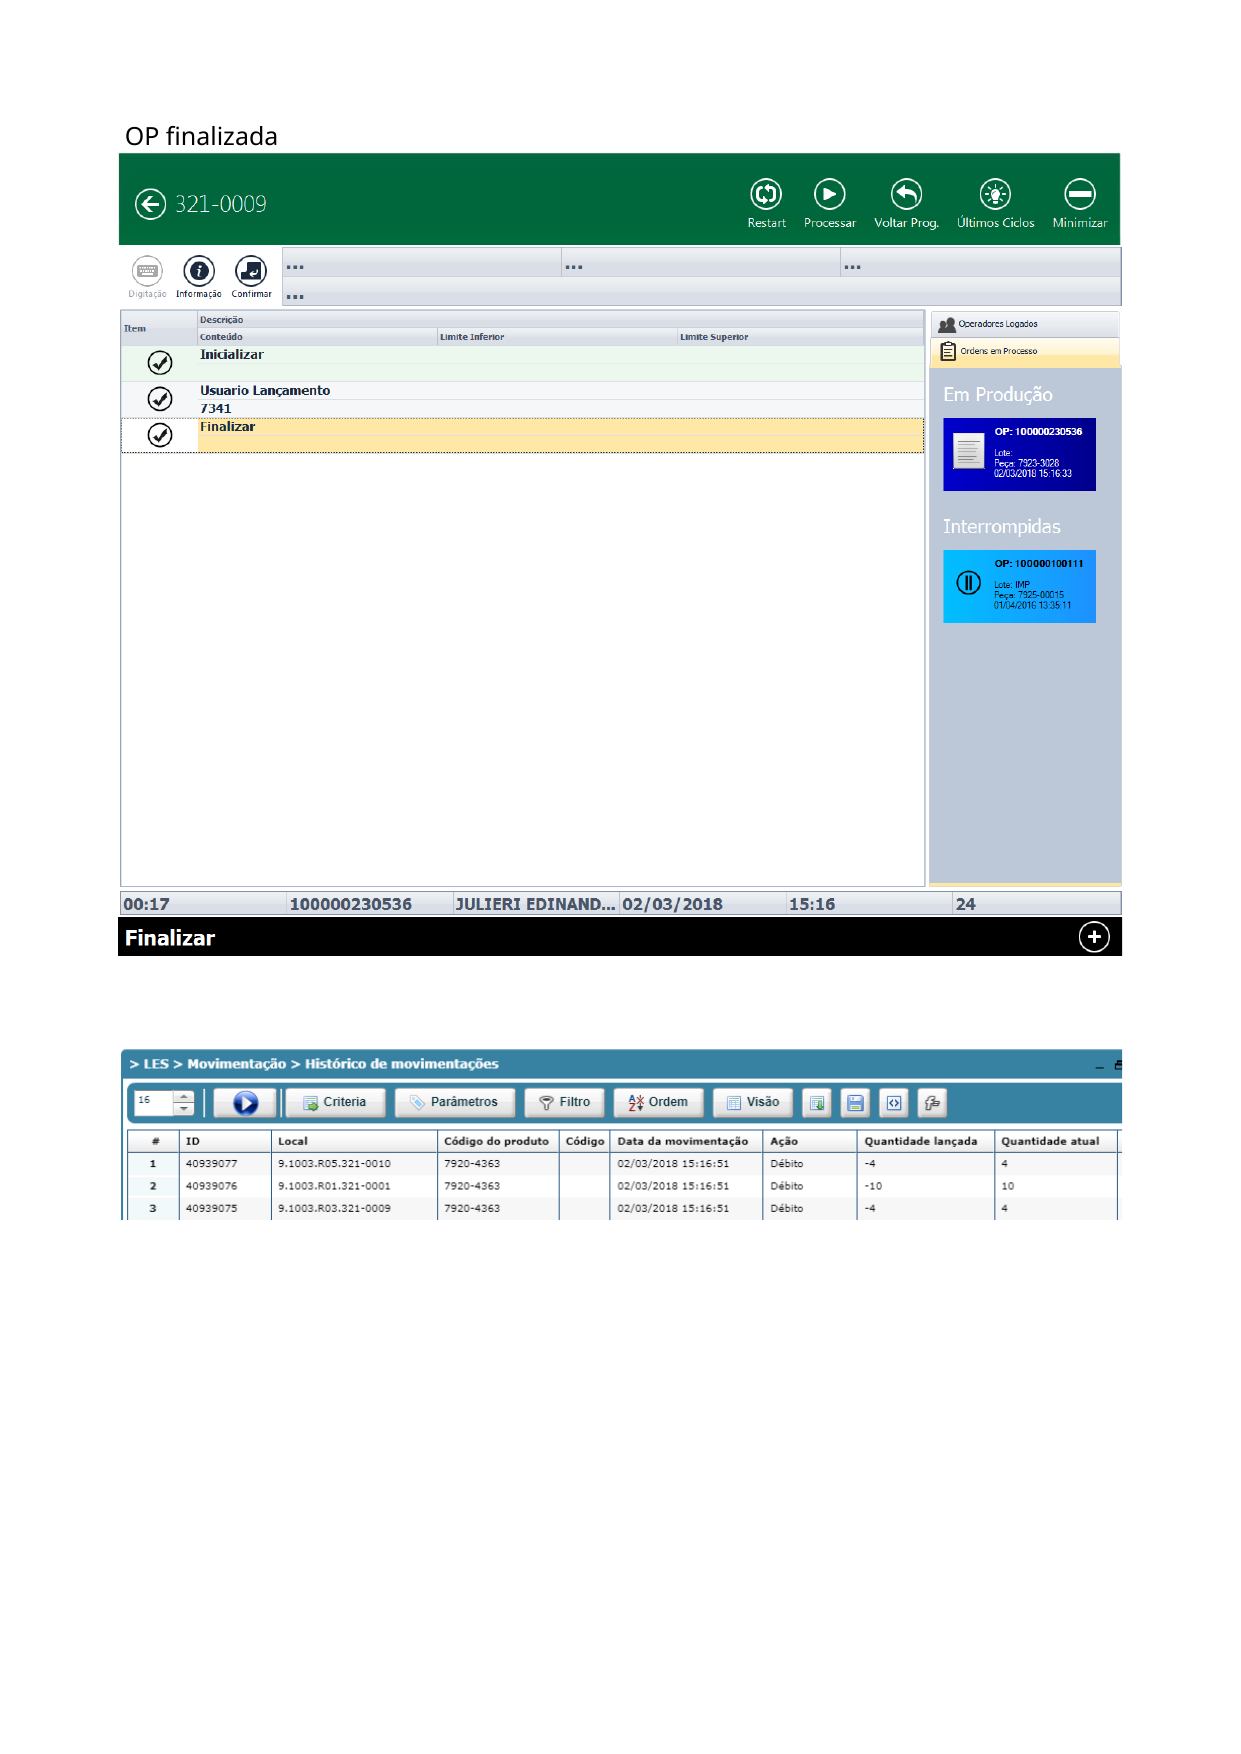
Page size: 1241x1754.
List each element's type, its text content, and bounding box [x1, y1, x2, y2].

picture [118, 1041, 1123, 1220]
text OP finalizada [118, 118, 1122, 152]
picture [118, 152, 1123, 956]
